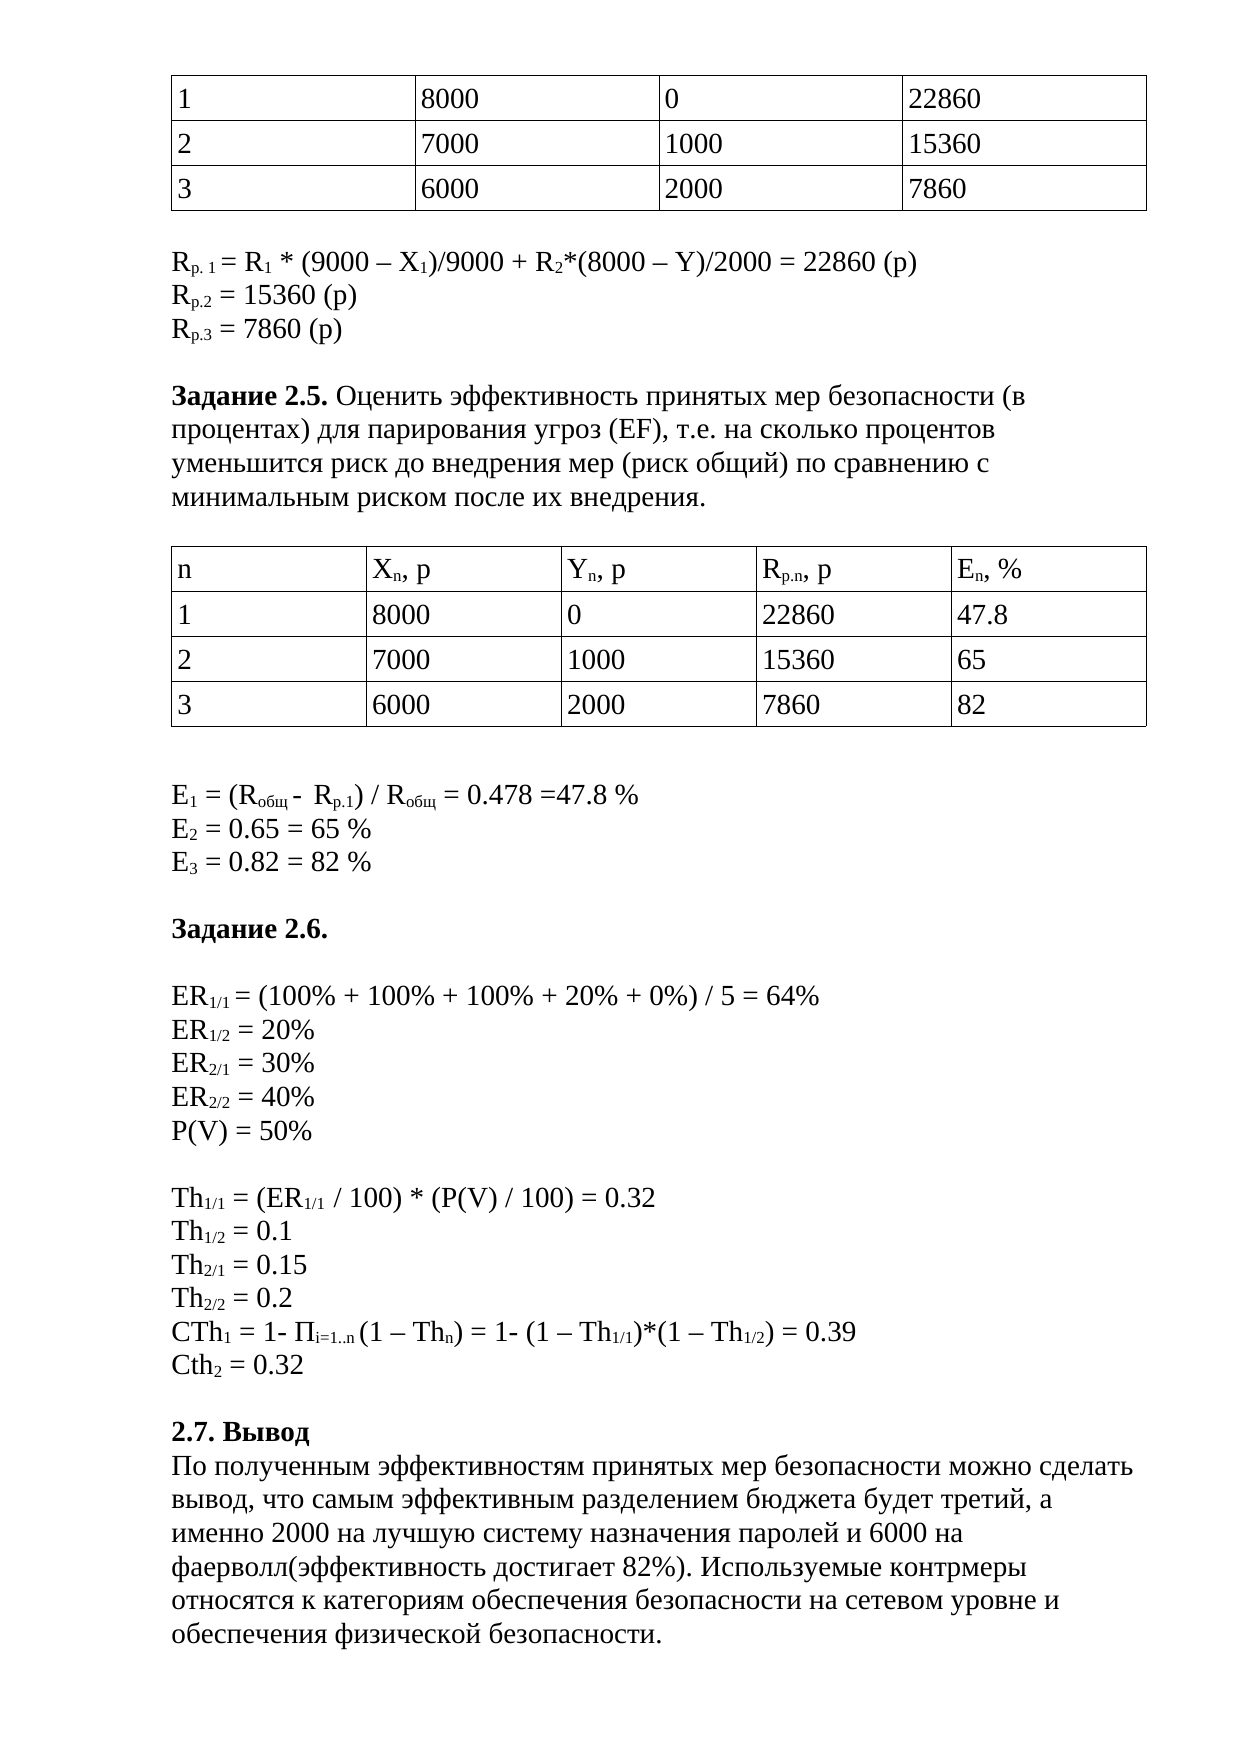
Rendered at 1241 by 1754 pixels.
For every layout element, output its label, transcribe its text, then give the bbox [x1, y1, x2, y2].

table_cell 2000 [660, 166, 902, 210]
table_cell 7000 [416, 121, 659, 165]
text Rp.3 = 7860 (р) [171, 311, 1146, 344]
text ER2/1 = 30% [171, 1046, 1146, 1079]
table_cell 22860 [757, 592, 951, 636]
table_header Xn, р [367, 547, 561, 591]
table_cell 3 [172, 166, 415, 210]
table_cell 65 [952, 637, 1146, 681]
table_cell 82 [952, 682, 1146, 726]
text Th1/2 = 0.1 [171, 1213, 1146, 1247]
table_cell 7000 [367, 637, 561, 681]
table_cell 7860 [903, 166, 1146, 210]
text Th2/1 = 0.15 [171, 1247, 1146, 1280]
table_cell 6000 [416, 166, 659, 210]
table_cell 1 [172, 592, 366, 636]
table_cell 6000 [367, 682, 561, 726]
table_cell 15360 [903, 121, 1146, 165]
table_cell 1000 [660, 121, 902, 165]
text P(V) = 50% [171, 1113, 1146, 1146]
text Задание 2.5. Оценить эффективность принятых мер безопасности (в процентах) для парирования угроз (EF), т.е. на сколько процентов уменьшится риск до внедрения мер (риск общий) по сравнению с минимальным риском после их внедрения. [171, 378, 1146, 512]
text CTh1 = 1- Пi=1..n (1 – Thn) = 1- (1 – Th1/1)*(1 – Th1/2) = 0.39 [171, 1314, 1146, 1347]
text Cth2 = 0.32 [171, 1347, 1146, 1381]
text E3 = 0.82 = 82 % [171, 844, 1146, 878]
text Th1/1 = (ER1/1 / 100) * (P(V) / 100) = 0.32 [171, 1180, 1146, 1213]
text Th2/2 = 0.2 [171, 1280, 1146, 1314]
table_cell 8000 [416, 76, 659, 120]
text ER1/1 = (100% + 100% + 100% + 20% + 0%) / 5 = 64% ER1/2 = 20% [171, 945, 1146, 1046]
table_cell 1 [172, 76, 415, 120]
table_cell 2000 [562, 682, 756, 726]
table_cell 1000 [562, 637, 756, 681]
text По полученным эффективностям принятых мер безопасности можно сделать вывод, что самым эффективным разделением бюджета будет третий, а именно 2000 на лучшую систему назначения паролей и 6000 на фаерволл(эффективность достигает 82%). Используемые контрмеры относятся к категориям обеспечения безопасности на сетевом уровне и обеспечения физической безопасности. [171, 1448, 1146, 1649]
table_cell 2 [172, 637, 366, 681]
table_cell 47.8 [952, 592, 1146, 636]
table_cell 22860 [903, 76, 1146, 120]
text Rp.2 = 15360 (р) [171, 277, 1146, 311]
text E2 = 0.65 = 65 % [171, 811, 1146, 844]
table_cell 3 [172, 682, 366, 726]
text E1 = (Rобщ - Rp.1) / Rобщ = 0.478 =47.8 % [171, 777, 1146, 811]
table_header Yn, р [562, 547, 756, 591]
table_cell 2 [172, 121, 415, 165]
table_header n [172, 547, 366, 591]
table_header En, % [952, 547, 1146, 591]
table_header Rp.n, р [757, 547, 951, 591]
table_cell 7860 [757, 682, 951, 726]
text Rp. 1 = R1 * (9000 – X1)/9000 + R2*(8000 – Y)/2000 = 22860 (р) [171, 244, 1146, 277]
table_cell 8000 [367, 592, 561, 636]
table_cell 0 [660, 76, 902, 120]
table_cell 0 [562, 592, 756, 636]
text Задание 2.6. [171, 911, 1146, 945]
text ER2/2 = 40% [171, 1079, 1146, 1113]
text 2.7. Вывод [171, 1414, 1146, 1448]
table_cell 15360 [757, 637, 951, 681]
